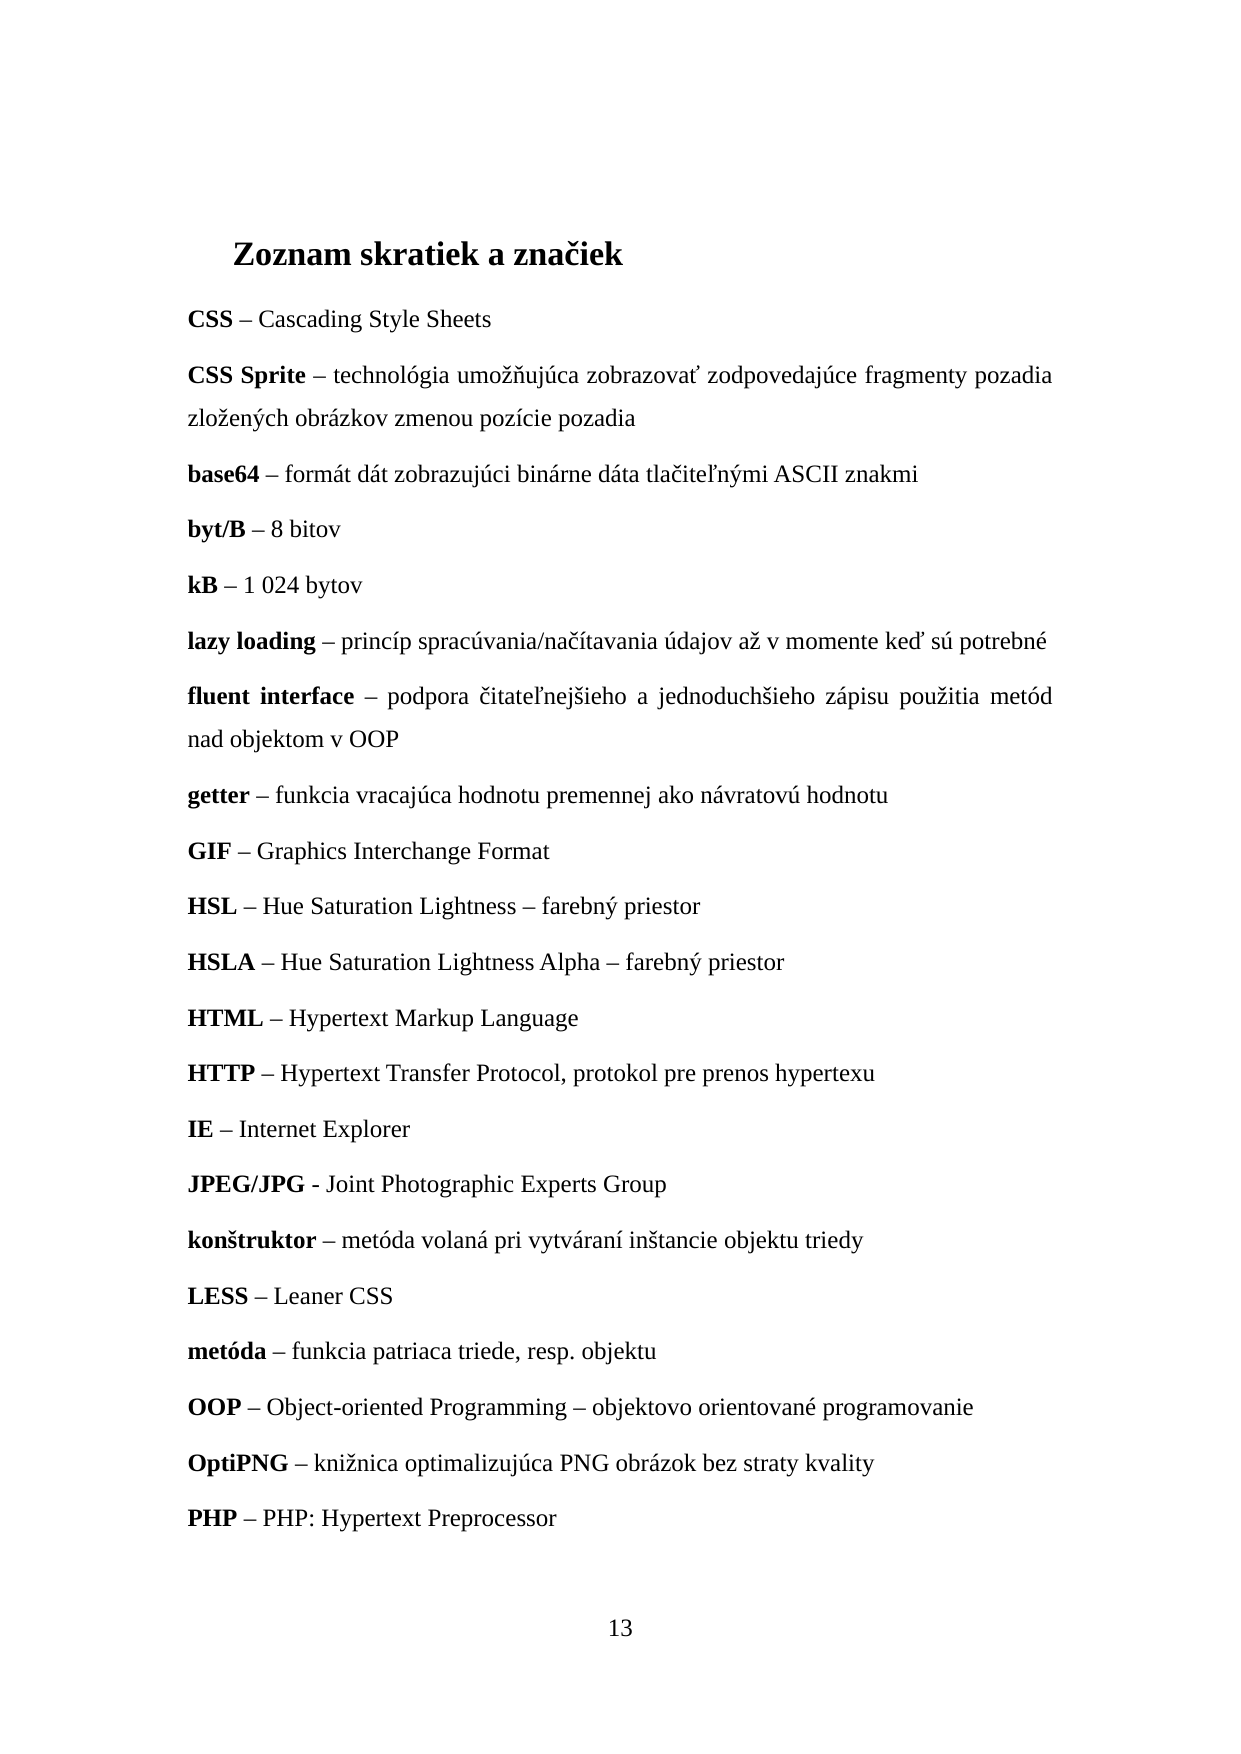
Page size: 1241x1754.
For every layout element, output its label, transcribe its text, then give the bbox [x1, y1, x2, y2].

text base64 – formát dát zobrazujúci binárne dáta tlačiteľnými ASCII znakmi [187, 459, 1053, 488]
text CSS – Cascading Style Sheets [187, 304, 1053, 333]
text HSLA – Hue Saturation Lightness Alpha – farebný priestor [187, 947, 1053, 976]
text CSS Sprite – technológia umožňujúca zobrazovať zodpovedajúce fragmenty pozadia zložených obrázkov zmenou pozície pozadia [187, 360, 1053, 432]
text byt/B – 8 bitov [187, 514, 1053, 543]
text metóda – funkcia patriaca triede, resp. objektu [187, 1336, 1053, 1365]
text kB – 1 024 bytov [187, 570, 1053, 599]
text JPEG/JPG - Joint Photographic Experts Group [187, 1169, 1053, 1198]
text OOP – Object-oriented Programming – objektovo orientované programovanie [187, 1392, 1053, 1421]
text konštruktor – metóda volaná pri vytváraní inštancie objektu triedy [187, 1225, 1053, 1254]
text fluent interface – podpora čitateľnejšieho a jednoduchšieho zápisu použitia metód nad objektom v OOP [187, 681, 1053, 753]
text HTML – Hypertext Markup Language [187, 1003, 1053, 1031]
text HSL – Hue Saturation Lightness – farebný priestor [187, 891, 1053, 920]
text HTTP – Hypertext Transfer Protocol, protokol pre prenos hypertexu [187, 1058, 1053, 1087]
text lazy loading – princíp spracúvania/načítavania údajov až v momente keď sú potrebné [187, 626, 1053, 654]
text LESS – Leaner CSS [187, 1281, 1053, 1309]
text IE – Internet Explorer [187, 1114, 1053, 1143]
text PHP – PHP: Hypertext Preprocessor [187, 1503, 1053, 1532]
text getter – funkcia vracajúca hodnotu premennej ako návratovú hodnotu [187, 780, 1053, 809]
text GIF – Graphics Interchange Format [187, 836, 1053, 864]
subtitle Zoznam skratiek a značiek [187, 233, 1053, 272]
text OptiPNG – knižnica optimalizujúca PNG obrázok bez straty kvality [187, 1448, 1053, 1476]
